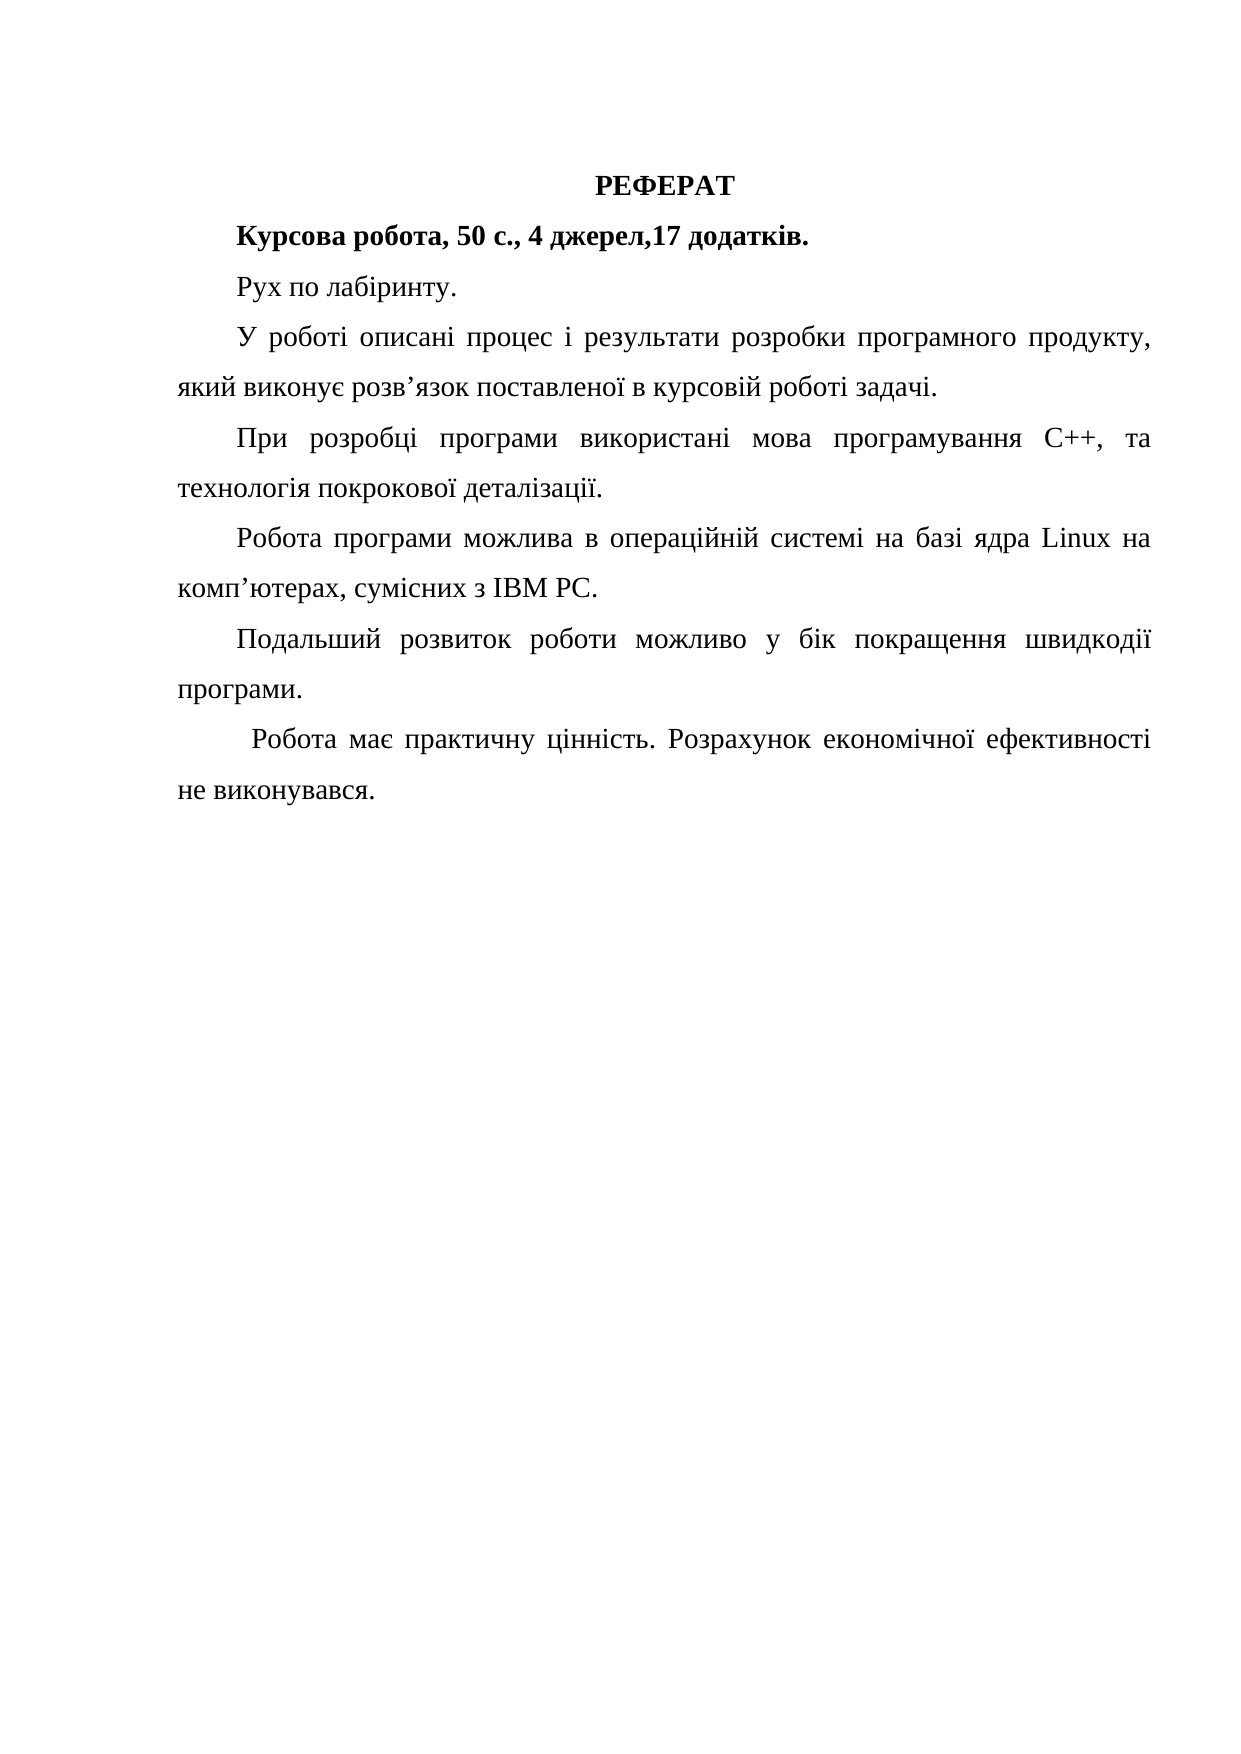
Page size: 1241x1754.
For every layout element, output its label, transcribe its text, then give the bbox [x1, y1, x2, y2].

text Подальший розвиток роботи можливо у бік покращення швидкодії програми. [177, 621, 1152, 705]
text Робота має практичну цінність. Розрахунок економічної ефективності не виконувався. [177, 722, 1152, 805]
text У роботі описані процес і результати розробки програмного продукту, який виконує розв’язок поставленої в курсовій роботі задачі. [177, 319, 1152, 403]
text Рух по лабіринту. [177, 269, 1152, 302]
text При розробці програми використані мова програмування С++, та технологія покрокової деталізації. [177, 420, 1152, 503]
subtitle РЕФЕРАТ [177, 168, 1152, 202]
text Робота програми можлива в операційній системі на базі ядра Linux на комп’ютерах, сумісних з IBM PC. [177, 520, 1152, 604]
text Курсова робота, 50 с., 4 джерел,17 додатків. [177, 218, 1152, 252]
